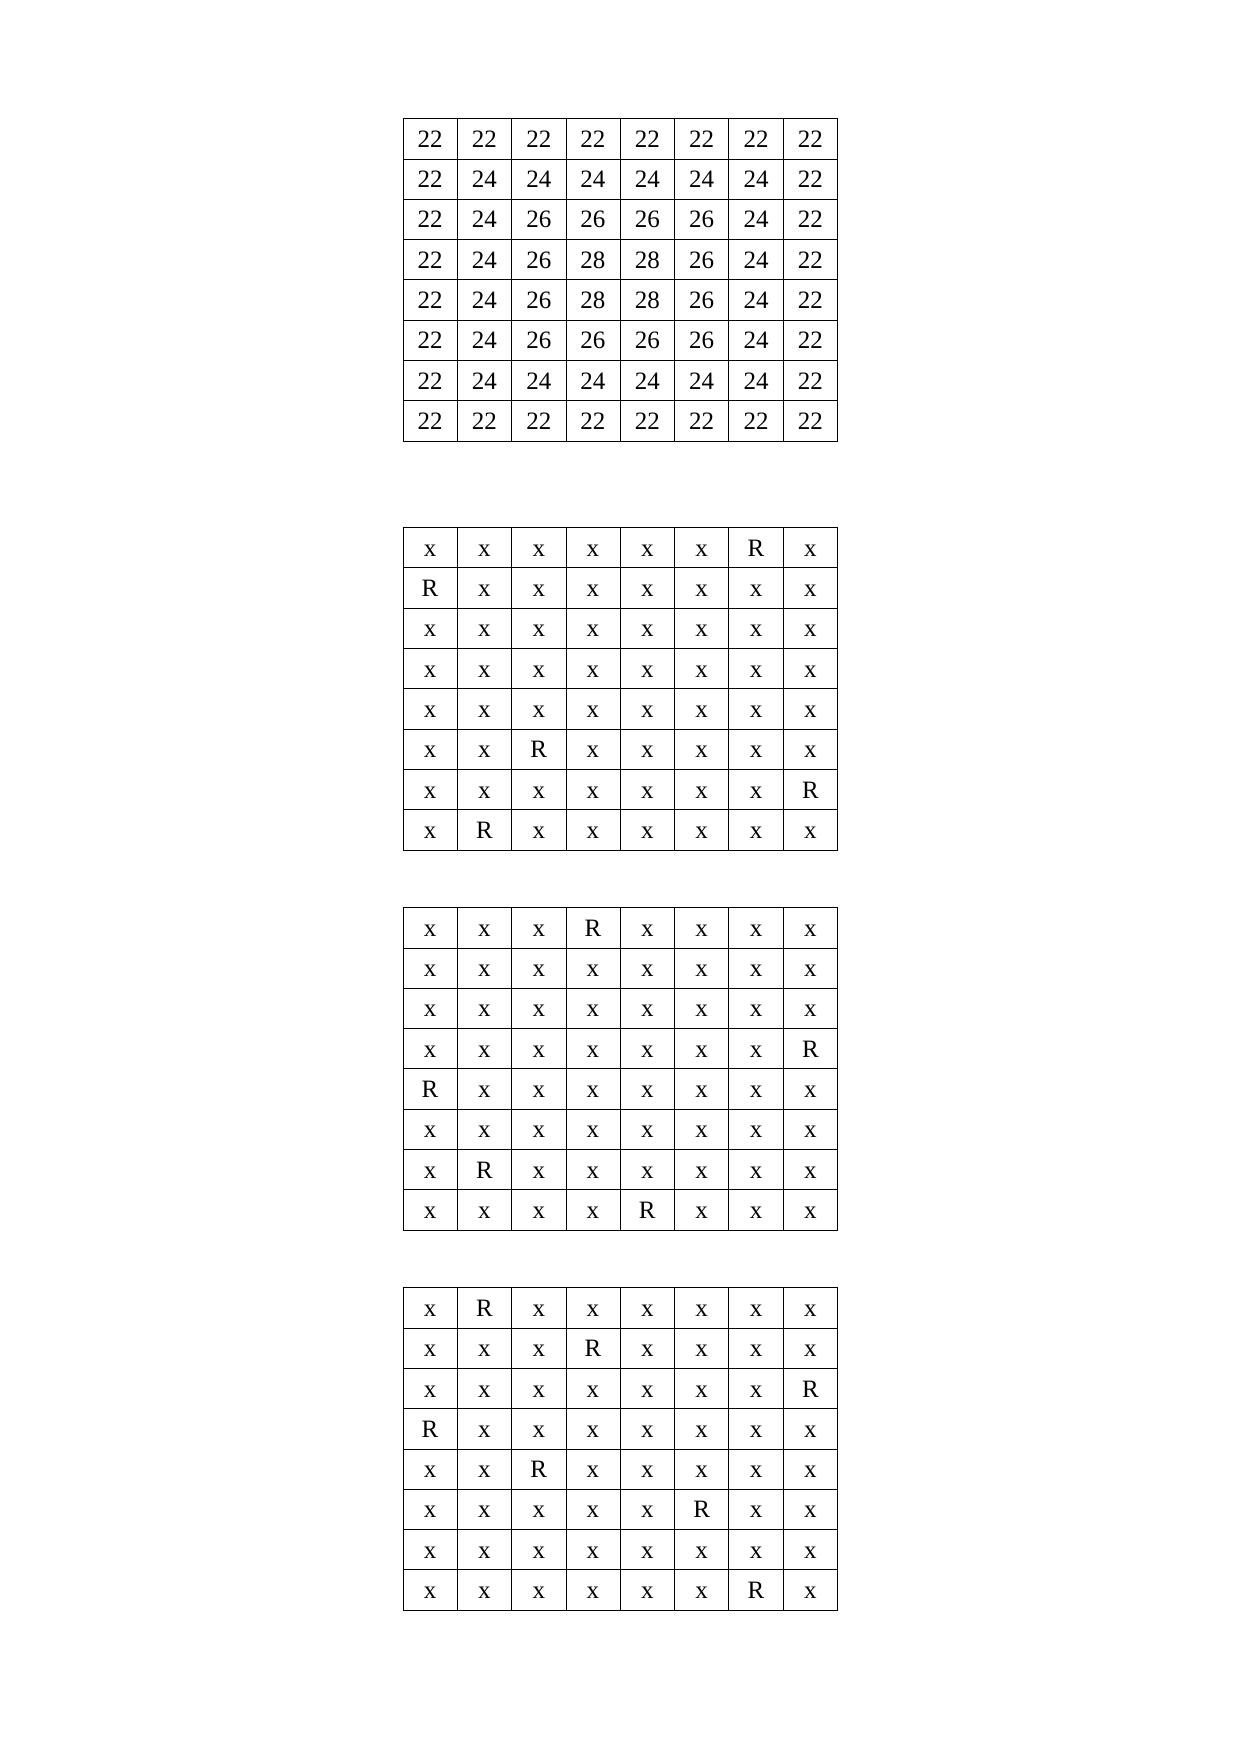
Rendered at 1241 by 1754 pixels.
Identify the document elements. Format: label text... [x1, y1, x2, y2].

table_cell x [621, 568, 674, 608]
table_cell 26 [675, 200, 728, 239]
table_cell 26 [567, 200, 620, 239]
table_cell 28 [567, 240, 620, 279]
table_header x [458, 528, 511, 567]
table_cell 24 [729, 321, 783, 360]
table_cell x [567, 568, 620, 608]
table_header R [458, 1288, 511, 1327]
table_cell x [675, 1069, 728, 1109]
table_cell x [621, 1150, 674, 1189]
table_cell x [621, 1369, 674, 1408]
table_header x [458, 908, 511, 947]
table_cell x [729, 1530, 783, 1569]
table_cell x [729, 689, 783, 728]
table_cell x [458, 568, 511, 608]
table_cell x [621, 1450, 674, 1489]
table_cell 22 [784, 280, 837, 320]
table_cell x [675, 1190, 728, 1229]
table_cell 22 [567, 401, 620, 441]
table_cell x [458, 949, 511, 988]
table_cell x [512, 1110, 566, 1149]
table_cell x [675, 1450, 728, 1489]
table_cell 28 [621, 280, 674, 320]
table_cell x [675, 1369, 728, 1408]
table_cell 24 [458, 200, 511, 239]
table_cell 24 [621, 361, 674, 400]
table_cell 22 [675, 401, 728, 441]
table_cell 26 [512, 321, 566, 360]
table_cell x [567, 1110, 620, 1149]
table_cell x [458, 1450, 511, 1489]
table_cell x [458, 1029, 511, 1068]
table_cell x [729, 1069, 783, 1109]
table_cell x [512, 1329, 566, 1368]
table_header x [729, 1288, 783, 1327]
table_cell x [621, 1570, 674, 1610]
table_cell x [458, 1069, 511, 1109]
table_cell x [675, 649, 728, 688]
table_cell 26 [621, 321, 674, 360]
table_cell x [567, 1190, 620, 1229]
table_cell 22 [784, 361, 837, 400]
table_cell 24 [729, 280, 783, 320]
table_cell 22 [404, 240, 457, 279]
table_cell x [729, 770, 783, 809]
table_cell x [784, 1069, 837, 1109]
table_cell x [784, 1110, 837, 1149]
table_cell x [621, 770, 674, 809]
table_cell 26 [675, 240, 728, 279]
table_cell x [784, 689, 837, 728]
table_cell 24 [675, 361, 728, 400]
table_cell 24 [512, 160, 566, 199]
table_cell 22 [404, 401, 457, 441]
table_cell 24 [458, 160, 511, 199]
table_cell x [567, 1450, 620, 1489]
table_cell x [512, 1190, 566, 1229]
table_header R [567, 908, 620, 947]
table_cell 26 [621, 200, 674, 239]
table_cell x [512, 649, 566, 688]
table_cell x [404, 1190, 457, 1229]
table_cell x [567, 989, 620, 1028]
table_cell 22 [784, 321, 837, 360]
table_cell R [784, 1369, 837, 1408]
table_cell x [404, 949, 457, 988]
table_cell x [675, 1150, 728, 1189]
table_cell x [567, 649, 620, 688]
table_cell x [621, 1409, 674, 1448]
table_cell x [675, 770, 728, 809]
table_cell x [675, 1329, 728, 1368]
table_cell x [729, 949, 783, 988]
table_cell 22 [729, 401, 783, 441]
table_cell x [784, 730, 837, 769]
table_cell 28 [621, 240, 674, 279]
table_cell x [512, 810, 566, 849]
table_cell x [729, 609, 783, 648]
table_cell 22 [404, 160, 457, 199]
table_cell x [458, 770, 511, 809]
table_cell x [404, 649, 457, 688]
table_cell x [567, 730, 620, 769]
table_cell x [729, 649, 783, 688]
table_cell x [784, 949, 837, 988]
table_cell x [784, 1570, 837, 1610]
table_header x [512, 908, 566, 947]
table_cell x [404, 1530, 457, 1569]
table_header 22 [729, 119, 783, 158]
table_cell x [784, 1190, 837, 1229]
table_cell 24 [458, 321, 511, 360]
table_cell x [621, 609, 674, 648]
table_cell 24 [458, 361, 511, 400]
table_cell x [621, 949, 674, 988]
table_cell x [567, 1530, 620, 1569]
table_header x [567, 528, 620, 567]
table_cell x [729, 1490, 783, 1529]
table_cell x [729, 1409, 783, 1448]
table_cell x [729, 1150, 783, 1189]
table_cell x [675, 949, 728, 988]
table_cell x [458, 649, 511, 688]
table_header 22 [784, 119, 837, 158]
table_cell x [621, 1490, 674, 1529]
table_header x [512, 528, 566, 567]
table_cell 24 [512, 361, 566, 400]
table_cell x [404, 1110, 457, 1149]
table_cell R [404, 1409, 457, 1448]
table_header x [512, 1288, 566, 1327]
table_cell x [458, 1530, 511, 1569]
table_cell x [784, 1409, 837, 1448]
table_cell x [621, 689, 674, 728]
table_header x [567, 1288, 620, 1327]
table_cell x [621, 989, 674, 1028]
table_cell x [675, 689, 728, 728]
table_cell x [404, 1490, 457, 1529]
table_cell x [567, 1369, 620, 1408]
table_cell x [512, 1570, 566, 1610]
table_cell 24 [621, 160, 674, 199]
table_cell x [512, 1530, 566, 1569]
table_cell x [729, 730, 783, 769]
table_cell x [729, 810, 783, 849]
table_header x [784, 908, 837, 947]
table_cell 26 [567, 321, 620, 360]
table_cell x [512, 1069, 566, 1109]
table_cell x [404, 989, 457, 1028]
table_cell 24 [567, 361, 620, 400]
table_header R [729, 528, 783, 567]
table_cell 22 [784, 200, 837, 239]
table_cell x [512, 609, 566, 648]
table_cell x [458, 1329, 511, 1368]
table_cell 26 [512, 280, 566, 320]
table_cell x [567, 1150, 620, 1189]
table_cell x [458, 689, 511, 728]
table_cell x [512, 949, 566, 988]
table_cell x [512, 770, 566, 809]
table_cell x [621, 1110, 674, 1149]
table_cell x [512, 1150, 566, 1189]
table_cell x [458, 1570, 511, 1610]
table_cell x [512, 568, 566, 608]
table_cell x [404, 1150, 457, 1189]
table_cell x [621, 1029, 674, 1068]
table_cell x [404, 810, 457, 849]
table_cell 22 [512, 401, 566, 441]
table_cell x [621, 1069, 674, 1109]
table_cell x [567, 770, 620, 809]
table_cell x [404, 1329, 457, 1368]
table_cell x [458, 1409, 511, 1448]
table_cell R [784, 770, 837, 809]
table_header x [784, 1288, 837, 1327]
table_cell x [784, 1450, 837, 1489]
table_cell x [512, 1490, 566, 1529]
table_cell x [567, 1069, 620, 1109]
table_cell x [512, 989, 566, 1028]
table_cell 22 [784, 401, 837, 441]
table_cell x [567, 949, 620, 988]
table_cell x [458, 1110, 511, 1149]
table_cell x [458, 609, 511, 648]
table_cell 24 [675, 160, 728, 199]
table_cell x [404, 770, 457, 809]
table_cell 24 [729, 361, 783, 400]
table_cell 22 [404, 321, 457, 360]
table_cell x [675, 1530, 728, 1569]
table_cell x [621, 810, 674, 849]
table_cell x [567, 609, 620, 648]
table_header x [675, 908, 728, 947]
table_header 22 [567, 119, 620, 158]
table_cell 26 [675, 321, 728, 360]
table_cell x [404, 1029, 457, 1068]
table_cell x [404, 1570, 457, 1610]
table_cell x [784, 609, 837, 648]
table_header x [621, 908, 674, 947]
table_cell x [567, 810, 620, 849]
table_cell x [729, 1369, 783, 1408]
table_header x [784, 528, 837, 567]
table_header x [404, 1288, 457, 1327]
table_cell R [567, 1329, 620, 1368]
table_cell x [404, 1450, 457, 1489]
table_header 22 [404, 119, 457, 158]
table_cell x [567, 689, 620, 728]
table_cell 26 [675, 280, 728, 320]
table_cell R [458, 1150, 511, 1189]
table_cell R [784, 1029, 837, 1068]
table_cell x [458, 989, 511, 1028]
table_cell x [458, 730, 511, 769]
table_cell 26 [512, 240, 566, 279]
table_cell x [784, 1490, 837, 1529]
table_cell 24 [567, 160, 620, 199]
table_cell 22 [404, 200, 457, 239]
table_cell R [621, 1190, 674, 1229]
table_cell x [404, 609, 457, 648]
table_cell 22 [404, 280, 457, 320]
table_cell x [675, 1409, 728, 1448]
table_cell 26 [512, 200, 566, 239]
table_cell x [784, 810, 837, 849]
table_cell x [729, 1190, 783, 1229]
table_cell x [675, 989, 728, 1028]
table_cell x [729, 568, 783, 608]
table_cell x [784, 989, 837, 1028]
table_cell x [675, 730, 728, 769]
table_cell x [621, 649, 674, 688]
table_cell x [512, 1029, 566, 1068]
table_cell R [729, 1570, 783, 1610]
table_cell 22 [404, 361, 457, 400]
table_cell R [404, 1069, 457, 1109]
table_cell x [512, 1369, 566, 1408]
table_cell x [675, 810, 728, 849]
table_cell 22 [784, 240, 837, 279]
table_cell 28 [567, 280, 620, 320]
table_cell x [729, 1110, 783, 1149]
table_cell x [729, 1029, 783, 1068]
table_cell x [404, 1369, 457, 1408]
table_cell x [784, 568, 837, 608]
table_cell x [675, 1110, 728, 1149]
table_header 22 [675, 119, 728, 158]
table_cell x [621, 1530, 674, 1569]
table_cell x [621, 1329, 674, 1368]
table_cell R [404, 568, 457, 608]
table_header 22 [458, 119, 511, 158]
table_cell x [729, 1329, 783, 1368]
table_cell 22 [784, 160, 837, 199]
table_cell x [567, 1029, 620, 1068]
table_cell x [404, 730, 457, 769]
table_cell x [404, 689, 457, 728]
table_header 22 [512, 119, 566, 158]
table_cell R [458, 810, 511, 849]
table_cell x [675, 1570, 728, 1610]
table_cell 22 [458, 401, 511, 441]
table_cell x [675, 1029, 728, 1068]
table_cell x [567, 1409, 620, 1448]
table_cell 24 [458, 280, 511, 320]
table_cell 24 [458, 240, 511, 279]
table_cell 24 [729, 240, 783, 279]
table_header x [621, 528, 674, 567]
table_cell R [512, 1450, 566, 1489]
table_cell 22 [621, 401, 674, 441]
table_header x [729, 908, 783, 947]
table_cell x [784, 1150, 837, 1189]
table_cell x [729, 989, 783, 1028]
table_cell x [675, 568, 728, 608]
table_cell R [675, 1490, 728, 1529]
table_cell x [675, 609, 728, 648]
table_cell x [458, 1190, 511, 1229]
table_cell x [512, 1409, 566, 1448]
table_cell x [729, 1450, 783, 1489]
table_header x [404, 528, 457, 567]
table_cell x [621, 730, 674, 769]
table_cell R [512, 730, 566, 769]
table_header x [675, 528, 728, 567]
table_header x [404, 908, 457, 947]
table_header x [675, 1288, 728, 1327]
table_cell x [784, 649, 837, 688]
table_cell x [567, 1570, 620, 1610]
table_cell x [784, 1329, 837, 1368]
table_cell x [512, 689, 566, 728]
table_header 22 [621, 119, 674, 158]
table_cell 24 [729, 200, 783, 239]
table_cell x [784, 1530, 837, 1569]
table_cell x [567, 1490, 620, 1529]
table_cell x [458, 1369, 511, 1408]
table_cell 24 [729, 160, 783, 199]
table_header x [621, 1288, 674, 1327]
table_cell x [458, 1490, 511, 1529]
